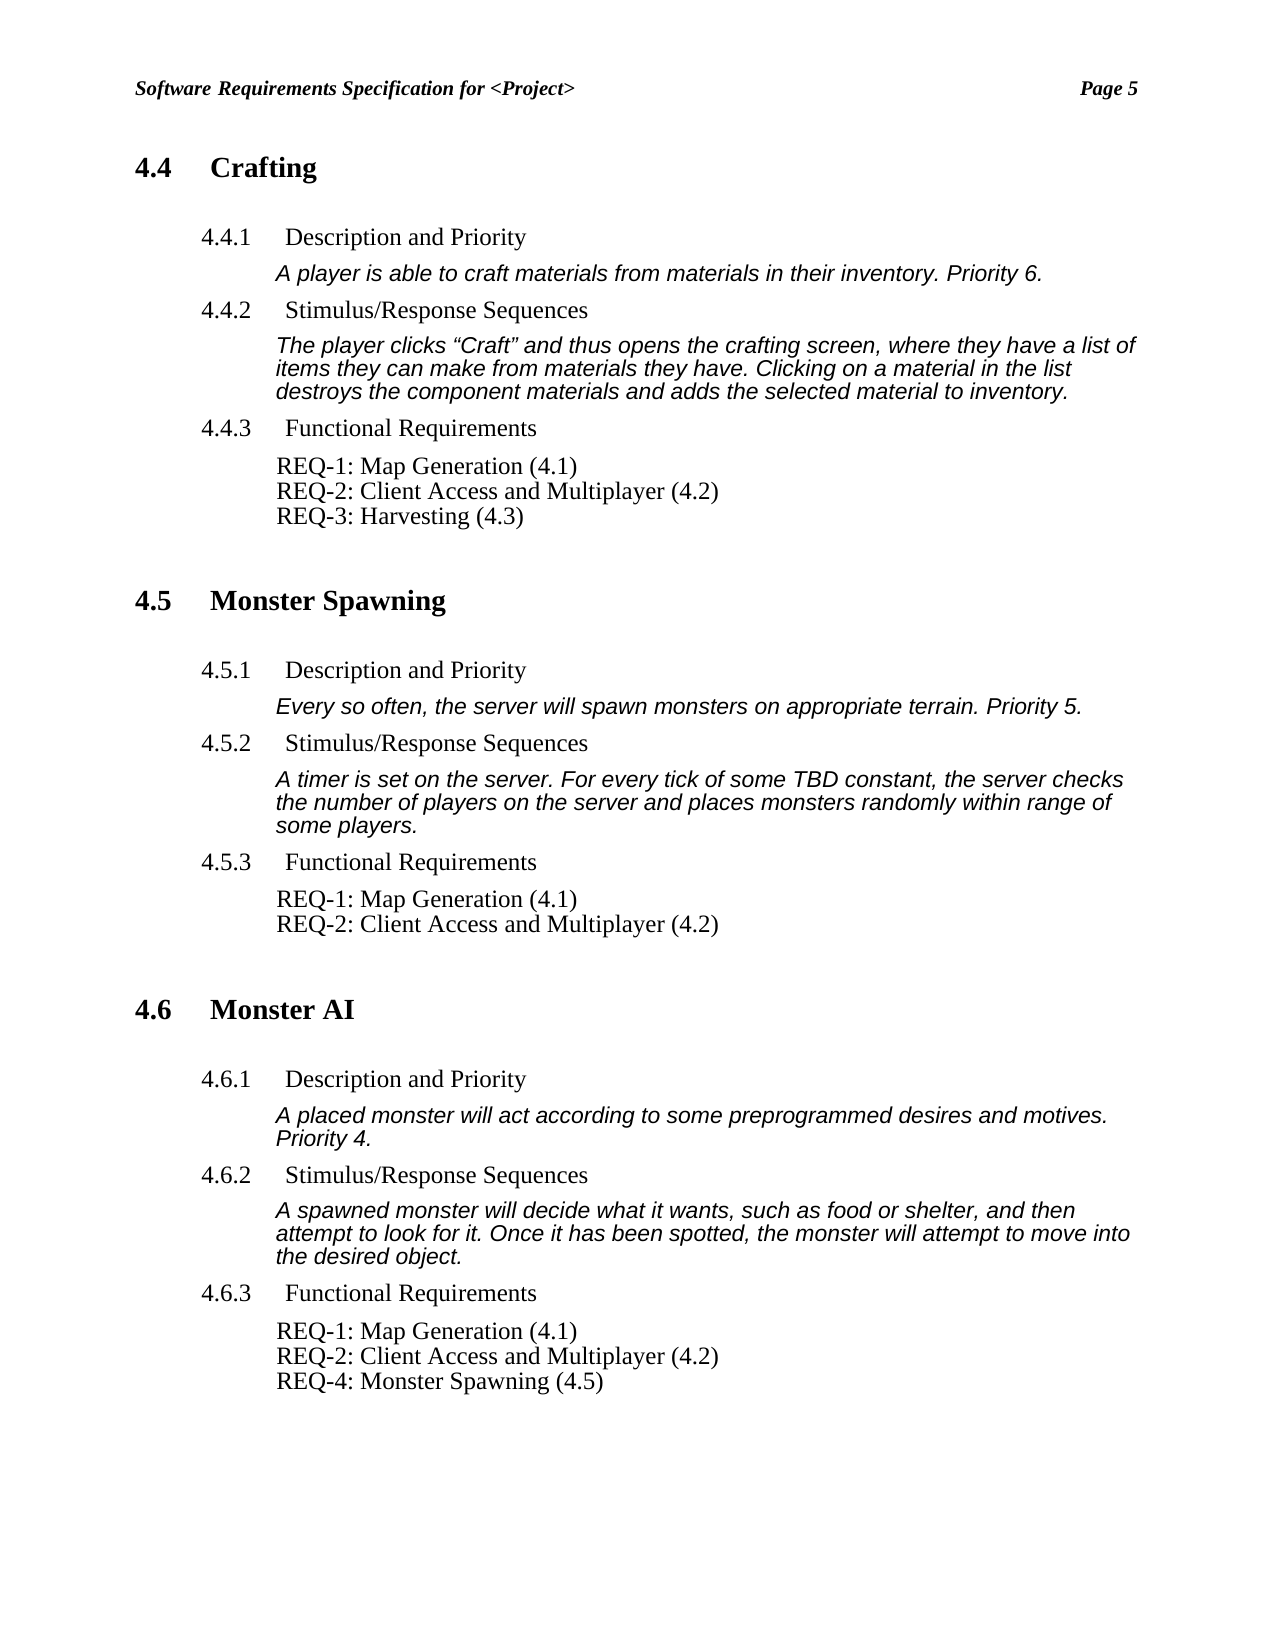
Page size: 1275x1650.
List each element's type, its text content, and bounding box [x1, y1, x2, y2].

text REQ-3: Harvesting (4.3) [276, 504, 1140, 529]
text REQ-1: Map Generation (4.1) [276, 888, 1140, 913]
text REQ-2: Client Access and Multiplayer (4.2) [276, 1344, 1140, 1369]
text A player is able to craft materials from materials in their inventory. Priority 6. [276, 263, 1140, 286]
text REQ-2: Client Access and Multiplayer (4.2) [276, 479, 1140, 504]
text 4.6.3 Functional Requirements [201, 1282, 1140, 1307]
text 4.4.3 Functional Requirements [201, 417, 1140, 442]
text REQ-4: Monster Spawning (4.5) [276, 1369, 1140, 1394]
text REQ-1: Map Generation (4.1) [276, 454, 1140, 479]
text 4.4.1 Description and Priority [201, 225, 1140, 250]
text 4.5.2 Stimulus/Response Sequences [201, 732, 1140, 757]
text REQ-1: Map Generation (4.1) [276, 1319, 1140, 1344]
text A timer is set on the server. For every tick of some TBD constant, the server checks the number of players on the server and places monsters randomly within range of some players. [276, 769, 1140, 838]
text Every so often, the server will spawn monsters on appropriate terrain. Priority 5. [276, 696, 1140, 719]
text The player clicks “Craft” and thus opens the crafting screen, where they have a list of items they can make from materials they have. Clicking on a material in the list destroys the component materials and adds the selected material to inventory. [276, 336, 1140, 404]
text 4.5.3 Functional Requirements [201, 850, 1140, 875]
text A spawned monster will decide what it wants, such as food or shelter, and then attempt to look for it. Once it has been spotted, the monster will attempt to move into the desired object. [276, 1201, 1140, 1269]
subtitle Monster AI [135, 992, 1140, 1026]
text 4.6.1 Description and Priority [201, 1067, 1140, 1092]
subtitle Monster Spawning [135, 583, 1140, 617]
text 4.6.2 Stimulus/Response Sequences [201, 1163, 1140, 1188]
text A placed monster will act according to some preprogrammed desires and motives. Priority 4. [276, 1105, 1140, 1151]
subtitle Crafting [135, 150, 1140, 183]
text 4.4.2 Stimulus/Response Sequences [201, 298, 1140, 323]
text 4.5.1 Description and Priority [201, 659, 1140, 684]
text REQ-2: Client Access and Multiplayer (4.2) [276, 913, 1140, 938]
